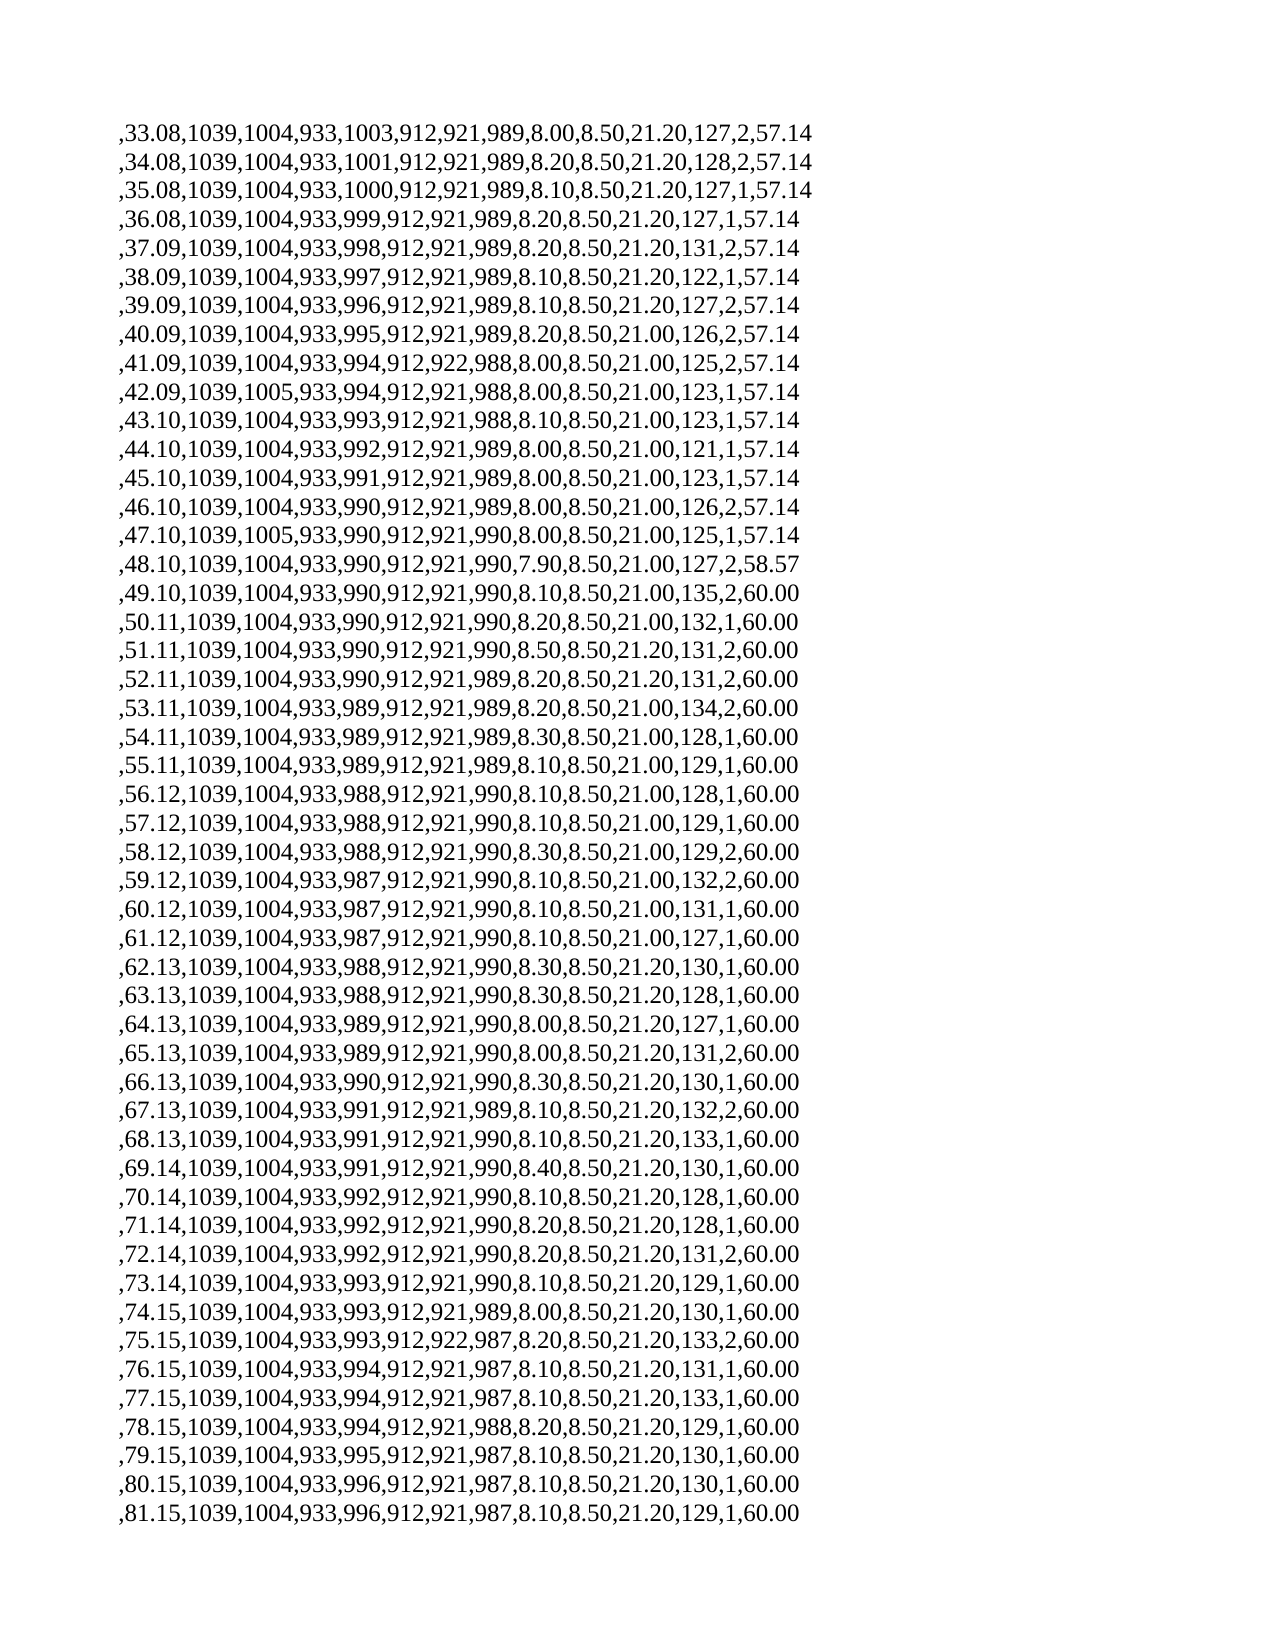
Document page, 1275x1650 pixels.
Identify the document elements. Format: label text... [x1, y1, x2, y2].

text ,35.08,1039,1004,933,1000,912,921,989,8.10,8.50,21.20,127,1,57.14 [118, 176, 1157, 204]
text ,33.08,1039,1004,933,1003,912,921,989,8.00,8.50,21.20,127,2,57.14 [118, 118, 1157, 147]
text ,80.15,1039,1004,933,996,912,921,987,8.10,8.50,21.20,130,1,60.00 [118, 1469, 1157, 1498]
text ,53.11,1039,1004,933,989,912,921,989,8.20,8.50,21.00,134,2,60.00 [118, 693, 1157, 722]
text ,67.13,1039,1004,933,991,912,921,989,8.10,8.50,21.20,132,2,60.00 [118, 1096, 1157, 1124]
text ,38.09,1039,1004,933,997,912,921,989,8.10,8.50,21.20,122,1,57.14 [118, 262, 1157, 291]
text ,46.10,1039,1004,933,990,912,921,989,8.00,8.50,21.00,126,2,57.14 [118, 492, 1157, 521]
text ,68.13,1039,1004,933,991,912,921,990,8.10,8.50,21.20,133,1,60.00 [118, 1124, 1157, 1153]
text ,57.12,1039,1004,933,988,912,921,990,8.10,8.50,21.00,129,1,60.00 [118, 808, 1157, 837]
text ,72.14,1039,1004,933,992,912,921,990,8.20,8.50,21.20,131,2,60.00 [118, 1239, 1157, 1268]
text ,34.08,1039,1004,933,1001,912,921,989,8.20,8.50,21.20,128,2,57.14 [118, 147, 1157, 176]
text ,50.11,1039,1004,933,990,912,921,990,8.20,8.50,21.00,132,1,60.00 [118, 607, 1157, 636]
text ,54.11,1039,1004,933,989,912,921,989,8.30,8.50,21.00,128,1,60.00 [118, 722, 1157, 751]
text ,69.14,1039,1004,933,991,912,921,990,8.40,8.50,21.20,130,1,60.00 [118, 1153, 1157, 1182]
text ,48.10,1039,1004,933,990,912,921,990,7.90,8.50,21.00,127,2,58.57 [118, 549, 1157, 578]
text ,55.11,1039,1004,933,989,912,921,989,8.10,8.50,21.00,129,1,60.00 [118, 751, 1157, 779]
text ,58.12,1039,1004,933,988,912,921,990,8.30,8.50,21.00,129,2,60.00 [118, 837, 1157, 866]
text ,65.13,1039,1004,933,989,912,921,990,8.00,8.50,21.20,131,2,60.00 [118, 1038, 1157, 1067]
text ,60.12,1039,1004,933,987,912,921,990,8.10,8.50,21.00,131,1,60.00 [118, 894, 1157, 923]
text ,61.12,1039,1004,933,987,912,921,990,8.10,8.50,21.00,127,1,60.00 [118, 923, 1157, 952]
text ,62.13,1039,1004,933,988,912,921,990,8.30,8.50,21.20,130,1,60.00 [118, 952, 1157, 981]
text ,37.09,1039,1004,933,998,912,921,989,8.20,8.50,21.20,131,2,57.14 [118, 233, 1157, 262]
text ,49.10,1039,1004,933,990,912,921,990,8.10,8.50,21.00,135,2,60.00 [118, 578, 1157, 607]
text ,63.13,1039,1004,933,988,912,921,990,8.30,8.50,21.20,128,1,60.00 [118, 981, 1157, 1009]
text ,73.14,1039,1004,933,993,912,921,990,8.10,8.50,21.20,129,1,60.00 [118, 1268, 1157, 1297]
text ,74.15,1039,1004,933,993,912,921,989,8.00,8.50,21.20,130,1,60.00 [118, 1297, 1157, 1326]
text ,36.08,1039,1004,933,999,912,921,989,8.20,8.50,21.20,127,1,57.14 [118, 204, 1157, 233]
text ,52.11,1039,1004,933,990,912,921,989,8.20,8.50,21.20,131,2,60.00 [118, 664, 1157, 693]
text ,66.13,1039,1004,933,990,912,921,990,8.30,8.50,21.20,130,1,60.00 [118, 1067, 1157, 1096]
text ,78.15,1039,1004,933,994,912,921,988,8.20,8.50,21.20,129,1,60.00 [118, 1412, 1157, 1441]
text ,51.11,1039,1004,933,990,912,921,990,8.50,8.50,21.20,131,2,60.00 [118, 636, 1157, 664]
text ,81.15,1039,1004,933,996,912,921,987,8.10,8.50,21.20,129,1,60.00 [118, 1498, 1157, 1527]
text ,79.15,1039,1004,933,995,912,921,987,8.10,8.50,21.20,130,1,60.00 [118, 1441, 1157, 1469]
text ,64.13,1039,1004,933,989,912,921,990,8.00,8.50,21.20,127,1,60.00 [118, 1009, 1157, 1038]
text ,59.12,1039,1004,933,987,912,921,990,8.10,8.50,21.00,132,2,60.00 [118, 866, 1157, 894]
text ,45.10,1039,1004,933,991,912,921,989,8.00,8.50,21.00,123,1,57.14 [118, 463, 1157, 492]
text ,77.15,1039,1004,933,994,912,921,987,8.10,8.50,21.20,133,1,60.00 [118, 1383, 1157, 1412]
text ,41.09,1039,1004,933,994,912,922,988,8.00,8.50,21.00,125,2,57.14 [118, 348, 1157, 377]
text ,39.09,1039,1004,933,996,912,921,989,8.10,8.50,21.20,127,2,57.14 [118, 291, 1157, 319]
text ,42.09,1039,1005,933,994,912,921,988,8.00,8.50,21.00,123,1,57.14 [118, 377, 1157, 406]
text ,40.09,1039,1004,933,995,912,921,989,8.20,8.50,21.00,126,2,57.14 [118, 319, 1157, 348]
text ,44.10,1039,1004,933,992,912,921,989,8.00,8.50,21.00,121,1,57.14 [118, 434, 1157, 463]
text ,75.15,1039,1004,933,993,912,922,987,8.20,8.50,21.20,133,2,60.00 [118, 1326, 1157, 1354]
text ,43.10,1039,1004,933,993,912,921,988,8.10,8.50,21.00,123,1,57.14 [118, 406, 1157, 434]
text ,71.14,1039,1004,933,992,912,921,990,8.20,8.50,21.20,128,1,60.00 [118, 1211, 1157, 1239]
text ,70.14,1039,1004,933,992,912,921,990,8.10,8.50,21.20,128,1,60.00 [118, 1182, 1157, 1211]
text ,56.12,1039,1004,933,988,912,921,990,8.10,8.50,21.00,128,1,60.00 [118, 779, 1157, 808]
text ,47.10,1039,1005,933,990,912,921,990,8.00,8.50,21.00,125,1,57.14 [118, 521, 1157, 549]
text ,76.15,1039,1004,933,994,912,921,987,8.10,8.50,21.20,131,1,60.00 [118, 1354, 1157, 1383]
